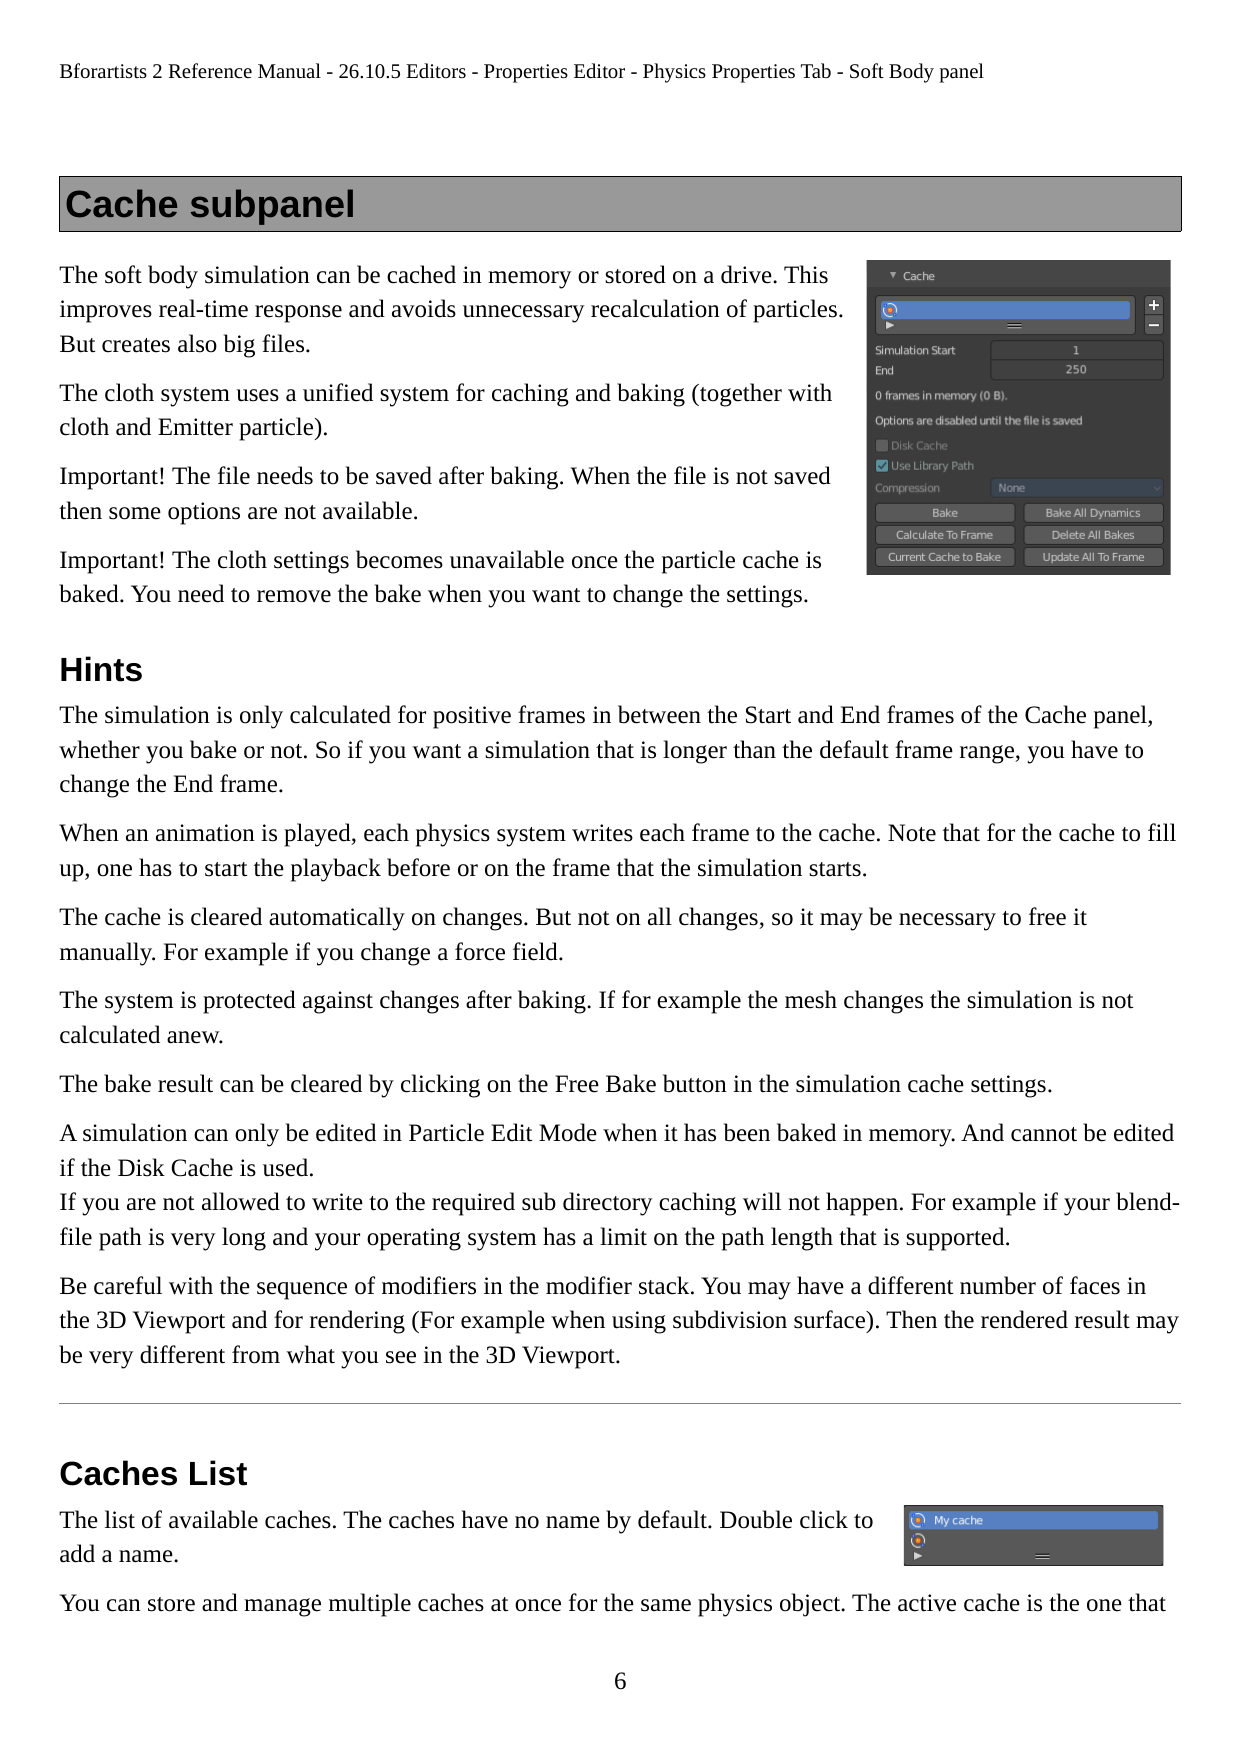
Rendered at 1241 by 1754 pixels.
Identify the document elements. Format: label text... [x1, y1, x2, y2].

subtitle Hints [59, 649, 1181, 688]
text The system is protected against changes after baking. If for example the mesh changes the simulation is not calculated anew. [59, 986, 1181, 1049]
text Important! The cloth settings becomes unavailable once the particle cache is baked. You need to remove the bake when you want to change the settings. [59, 545, 1181, 608]
picture [866, 260, 1171, 575]
text The soft body simulation can be cached in memory or stored on a drive. This improves real-time response and avoids unnecessary recalculation of particles. But creates also big files. [59, 260, 866, 358]
text If you are not allowed to write to the required sub directory caching will not happen. For example if your blend-file path is very long and your operating system has a limit on the path length that is supported. [59, 1187, 1181, 1250]
text Be careful with the sequence of modifiers in the modifier stack. You may have a different number of faces in the 3D Viewport and for rendering (For example when using subdivision surface). Then the rendered result may be very different from what you see in the 3D Viewport. [59, 1271, 1181, 1368]
text The cloth system uses a unified system for caching and baking (together with cloth and Emitter particle). [59, 378, 866, 441]
picture [903, 1505, 1164, 1566]
text When an animation is played, each physics system writes each frame to the cache. Note that for the cache to fill up, one has to start the playback before or on the frame that the simulation starts. [59, 818, 1181, 882]
subtitle Caches List [59, 1454, 1181, 1492]
text The bake result can be cleared by clicking on the Free Bake button in the simulation cache settings. [59, 1069, 1181, 1098]
text Important! The file needs to be saved after baking. When the file is not saved then some options are not available. [59, 461, 866, 525]
text The list of available caches. The caches have no name by default. Double click to add a name. [59, 1505, 1181, 1568]
text You can store and manage multiple caches at once for the same physics object. The active cache is the one that [59, 1588, 1181, 1617]
table_header Cache subpanel [60, 177, 1181, 231]
text A simulation can only be edited in Particle Edit Mode when it has been baked in memory. And cannot be edited if the Disk Cache is used. [59, 1118, 1181, 1181]
text The simulation is only calculated for positive frames in between the Start and End frames of the Cache panel, whether you bake or not. So if you want a simulation that is longer than the default frame range, you have to change the End frame. [59, 701, 1181, 798]
text The cache is cleared automatically on changes. But not on all changes, so it may be necessary to free it manually. For example if you change a force field. [59, 902, 1181, 965]
